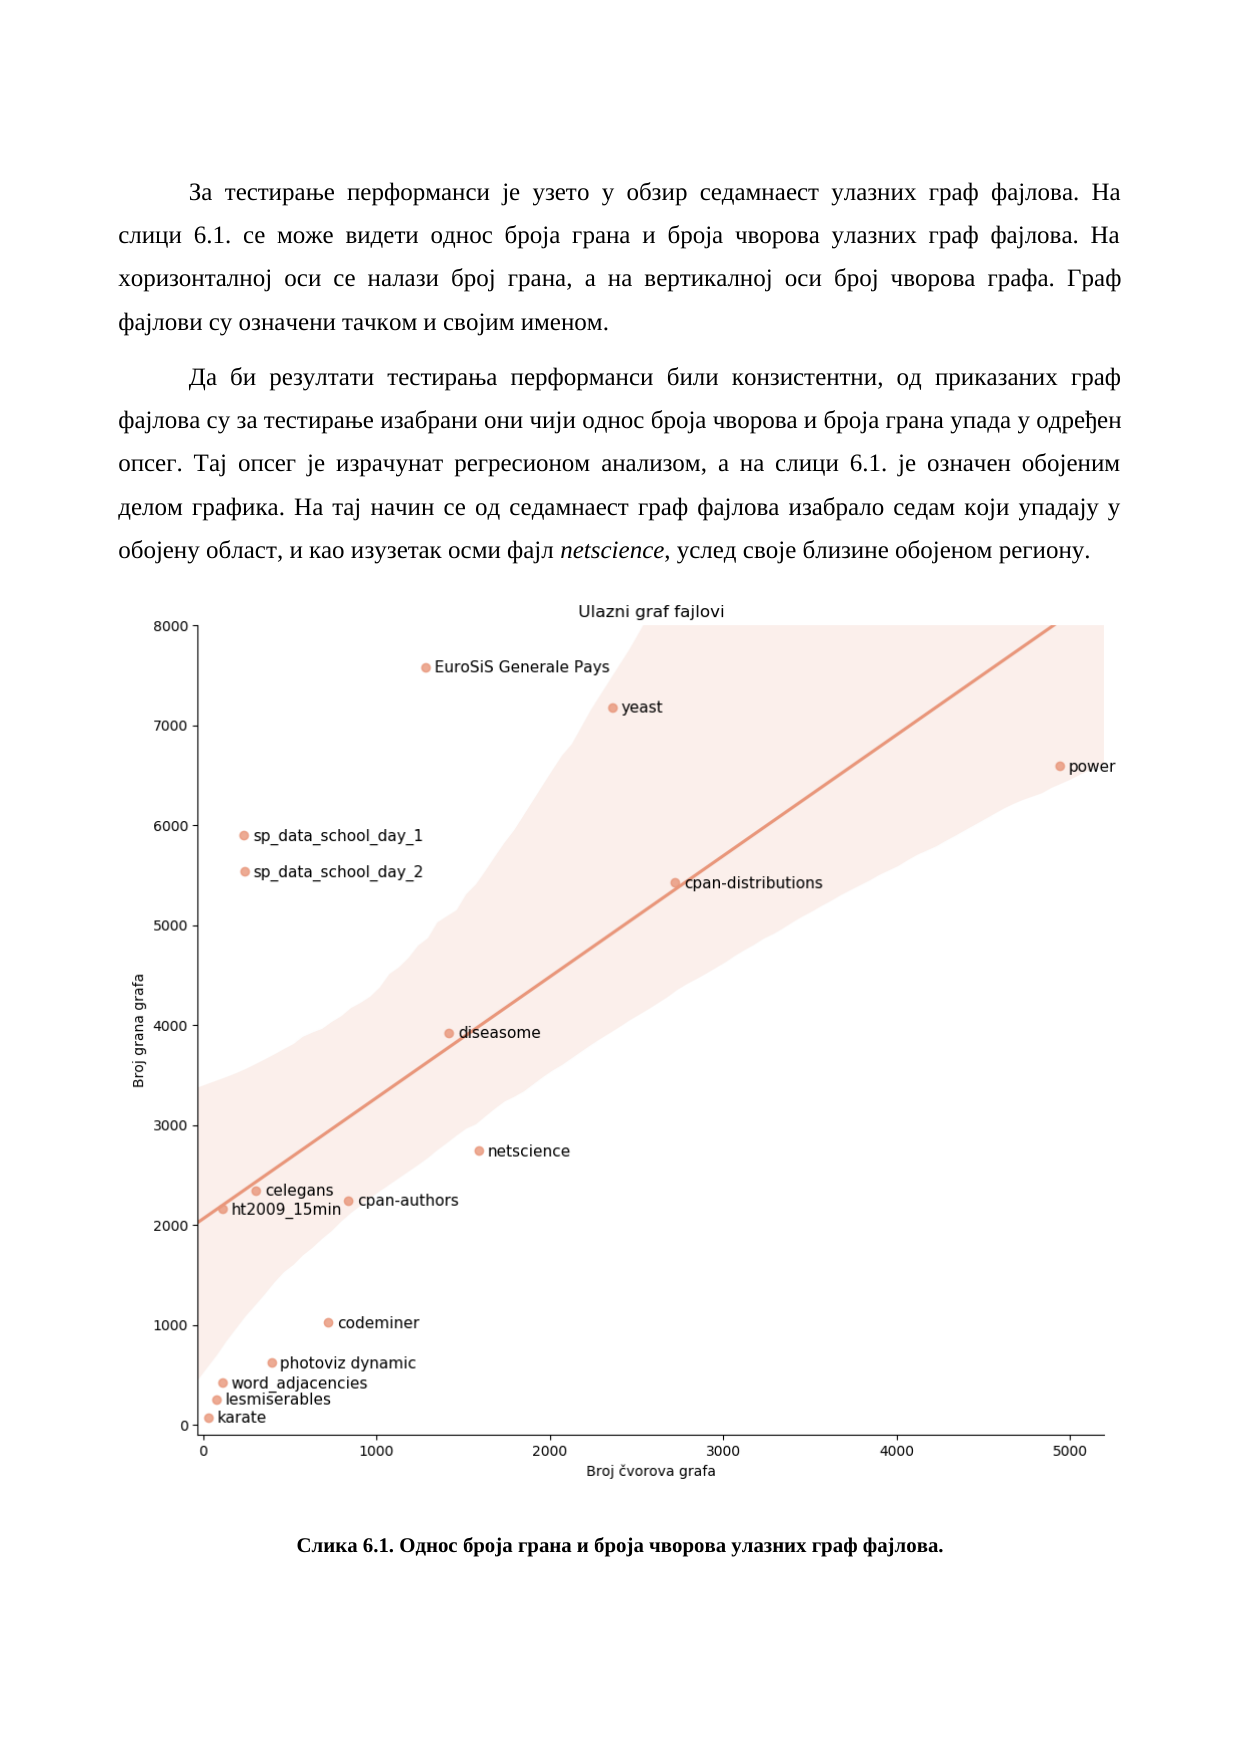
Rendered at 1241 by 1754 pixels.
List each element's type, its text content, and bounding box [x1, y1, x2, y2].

text Слика 6.1. Однос броја грана и броја чворова улазних граф фајлова. [118, 1494, 1122, 1557]
text За тестирање перформанси је узето у обзир седамнаест улазних граф фајлова. На слици 6.1. се може видети однос броја грана и броја чворова улазних граф фајлова. На хоризонталној оси се налази број грана, а на вертикалној оси број чворова графа. Граф фајлови су означени тачком и својим именом. [118, 177, 1122, 335]
picture [118, 590, 1123, 1494]
text Да би резултати тестирања перформанси били конзистентни, од приказаних граф фајлова су за тестирање изабрани они чији однос броја чворова и броја грана упада у одређен опсег. Тај опсег је израчунат регресионом анализом, а на слици 6.1. је означен обојеним делом графика. На тај начин се од седамнаест граф фајлова изабрало седам који упадају у обојену област, и као изузетак осми фајл netscience, услед своје близине обојеном региону. [118, 362, 1122, 563]
